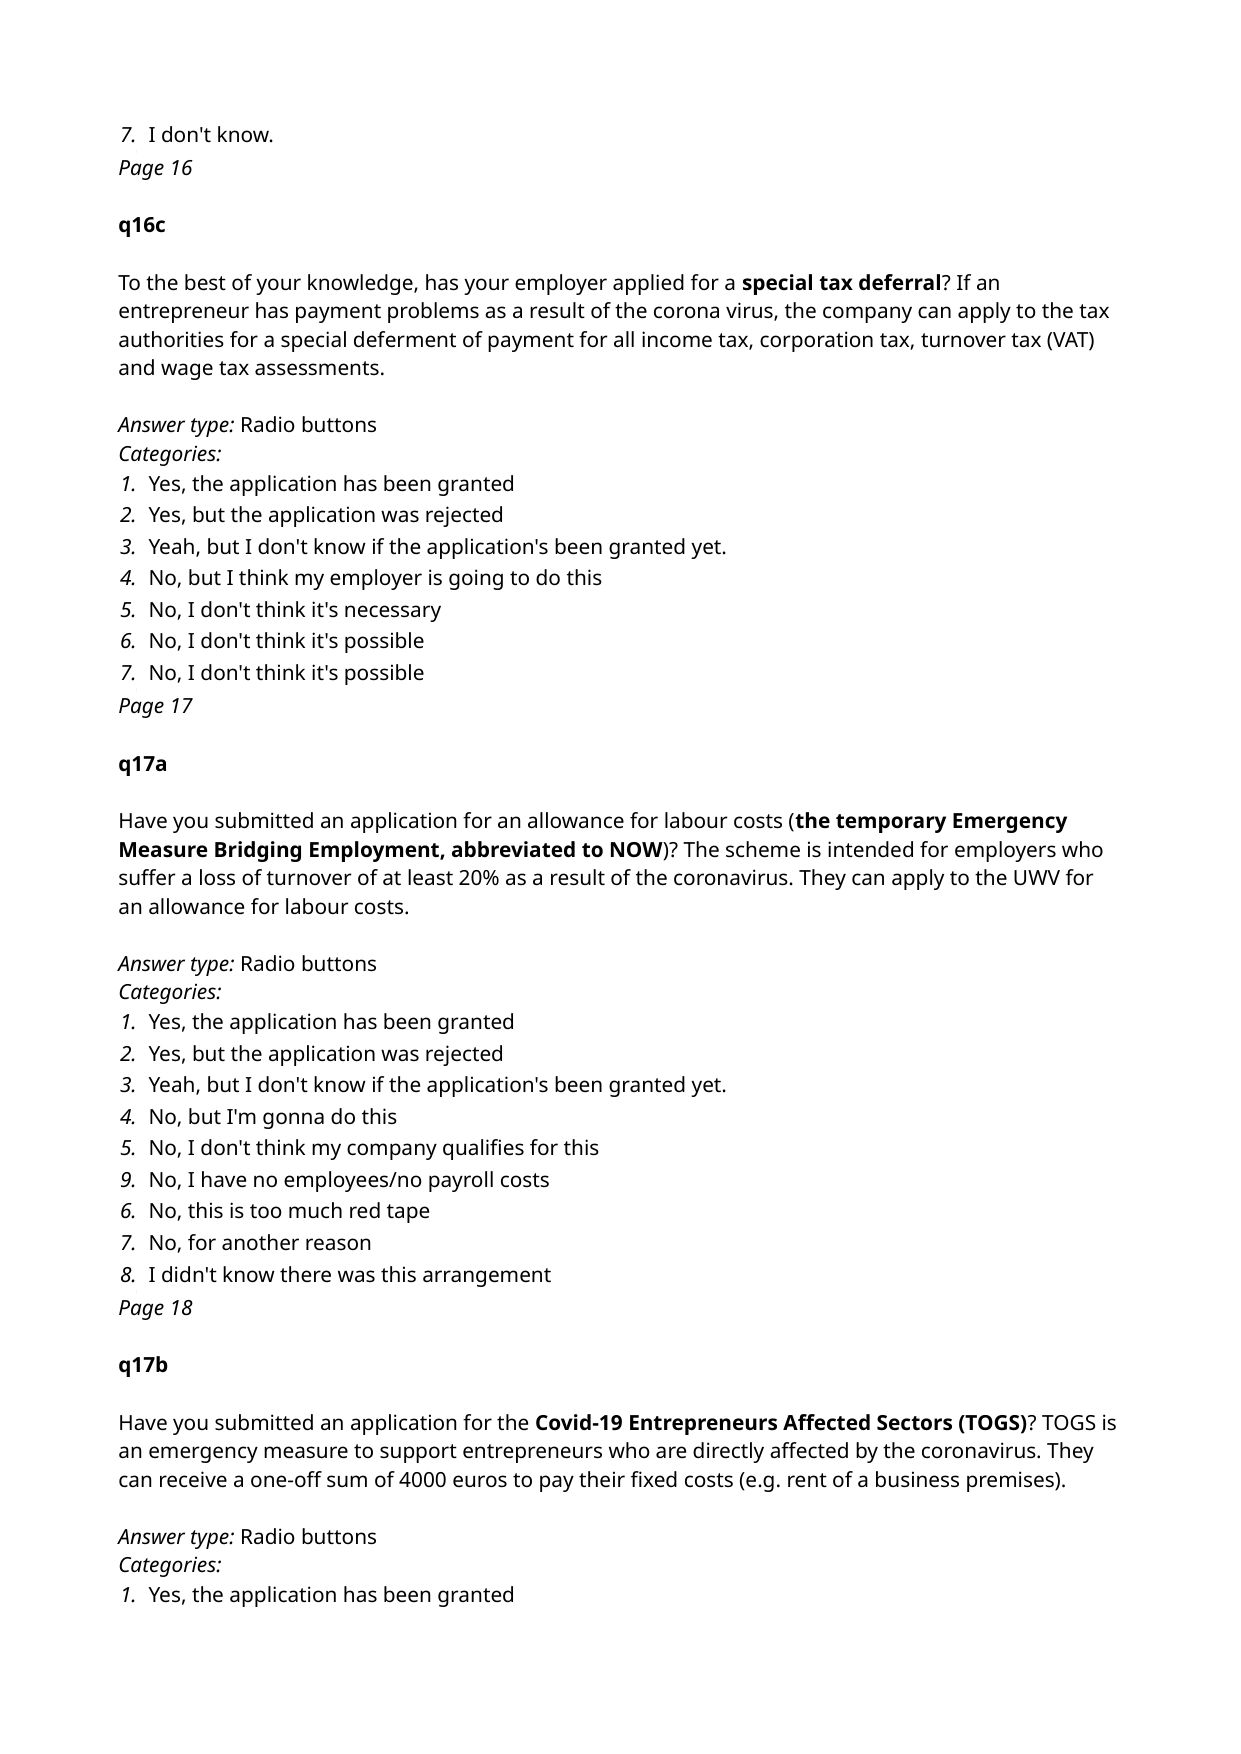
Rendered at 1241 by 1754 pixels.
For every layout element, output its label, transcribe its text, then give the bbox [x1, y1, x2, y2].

text Page 16 [118, 153, 1122, 181]
text Categories: [118, 1550, 1122, 1579]
text Page 18 [118, 1293, 1122, 1321]
table_cell 6. [118, 625, 147, 657]
table_cell 3. [118, 530, 147, 562]
table_cell I don't know. [147, 118, 748, 150]
table_cell 9. [118, 1164, 147, 1195]
table_cell 5. [118, 1132, 147, 1163]
table_cell 7. [118, 118, 147, 150]
table_cell Yes, but the application was rejected [147, 499, 748, 530]
table_header 1. [118, 1006, 147, 1037]
table_cell No, I don't think my company qualifies for this [147, 1132, 815, 1163]
table_cell No, but I'm gonna do this [147, 1100, 815, 1132]
text Answer type: Radio buttons [118, 1522, 1122, 1550]
table_cell No, this is too much red tape [147, 1195, 815, 1227]
table_header 1. [118, 1579, 147, 1610]
text Answer type: Radio buttons [118, 410, 1122, 439]
table_cell No, I don't think it's necessary [147, 594, 748, 625]
text Page 17 [118, 691, 1122, 720]
table_header Yes, the application has been granted [147, 467, 748, 499]
table_cell 6. [118, 1195, 147, 1227]
table_cell No, I have no employees/no payroll costs [147, 1164, 815, 1195]
table_header Yes, the application has been granted [147, 1006, 815, 1037]
table_cell Yeah, but I don't know if the application's been granted yet. [147, 1069, 815, 1100]
table_cell No, I don't think it's possible [147, 657, 748, 688]
subtitle q17b [118, 1351, 1122, 1379]
table_cell Yes, but the application was rejected [147, 1037, 815, 1069]
table_cell Yeah, but I don't know if the application's been granted yet. [147, 530, 748, 562]
table_cell 3. [118, 1069, 147, 1100]
table_cell 7. [118, 1227, 147, 1258]
table_header 1. [118, 467, 147, 499]
table_cell 7. [118, 657, 147, 688]
text Categories: [118, 439, 1122, 467]
table_cell 2. [118, 1037, 147, 1069]
table_cell 5. [118, 594, 147, 625]
table_cell 2. [118, 499, 147, 530]
table_cell 4. [118, 1100, 147, 1132]
table_cell No, I don't think it's possible [147, 625, 748, 657]
table_cell No, for another reason [147, 1227, 815, 1258]
subtitle q16c [118, 211, 1122, 239]
text Have you submitted an application for an allowance for labour costs (the temporary Emergency Measure Bridging Employment, abbreviated to NOW)? The scheme is intended for employers who suffer a loss of turnover of at least 20% as a result of the coronavirus. They can apply to the UWV for an allowance for labour costs. [118, 807, 1122, 920]
table_header Yes, the application has been granted [147, 1579, 815, 1610]
table_cell I didn't know there was this arrangement [147, 1258, 815, 1290]
text To the best of your knowledge, has your employer applied for a special tax deferral? If an entrepreneur has payment problems as a result of the corona virus, the company can apply to the tax authorities for a special deferment of payment for all income tax, corporation tax, turnover tax (VAT) and wage tax assessments. [118, 268, 1122, 382]
text Answer type: Radio buttons [118, 949, 1122, 977]
text Have you submitted an application for the Covid-19 Entrepreneurs Affected Sectors (TOGS)? TOGS is an emergency measure to support entrepreneurs who are directly affected by the coronavirus. They can receive a one-off sum of 4000 euros to pay their fixed costs (e.g. rent of a business premises). [118, 1408, 1122, 1493]
text Categories: [118, 977, 1122, 1006]
subtitle q17a [118, 749, 1122, 777]
table_cell 4. [118, 562, 147, 593]
table_cell No, but I think my employer is going to do this [147, 562, 748, 593]
table_cell 8. [118, 1258, 147, 1290]
